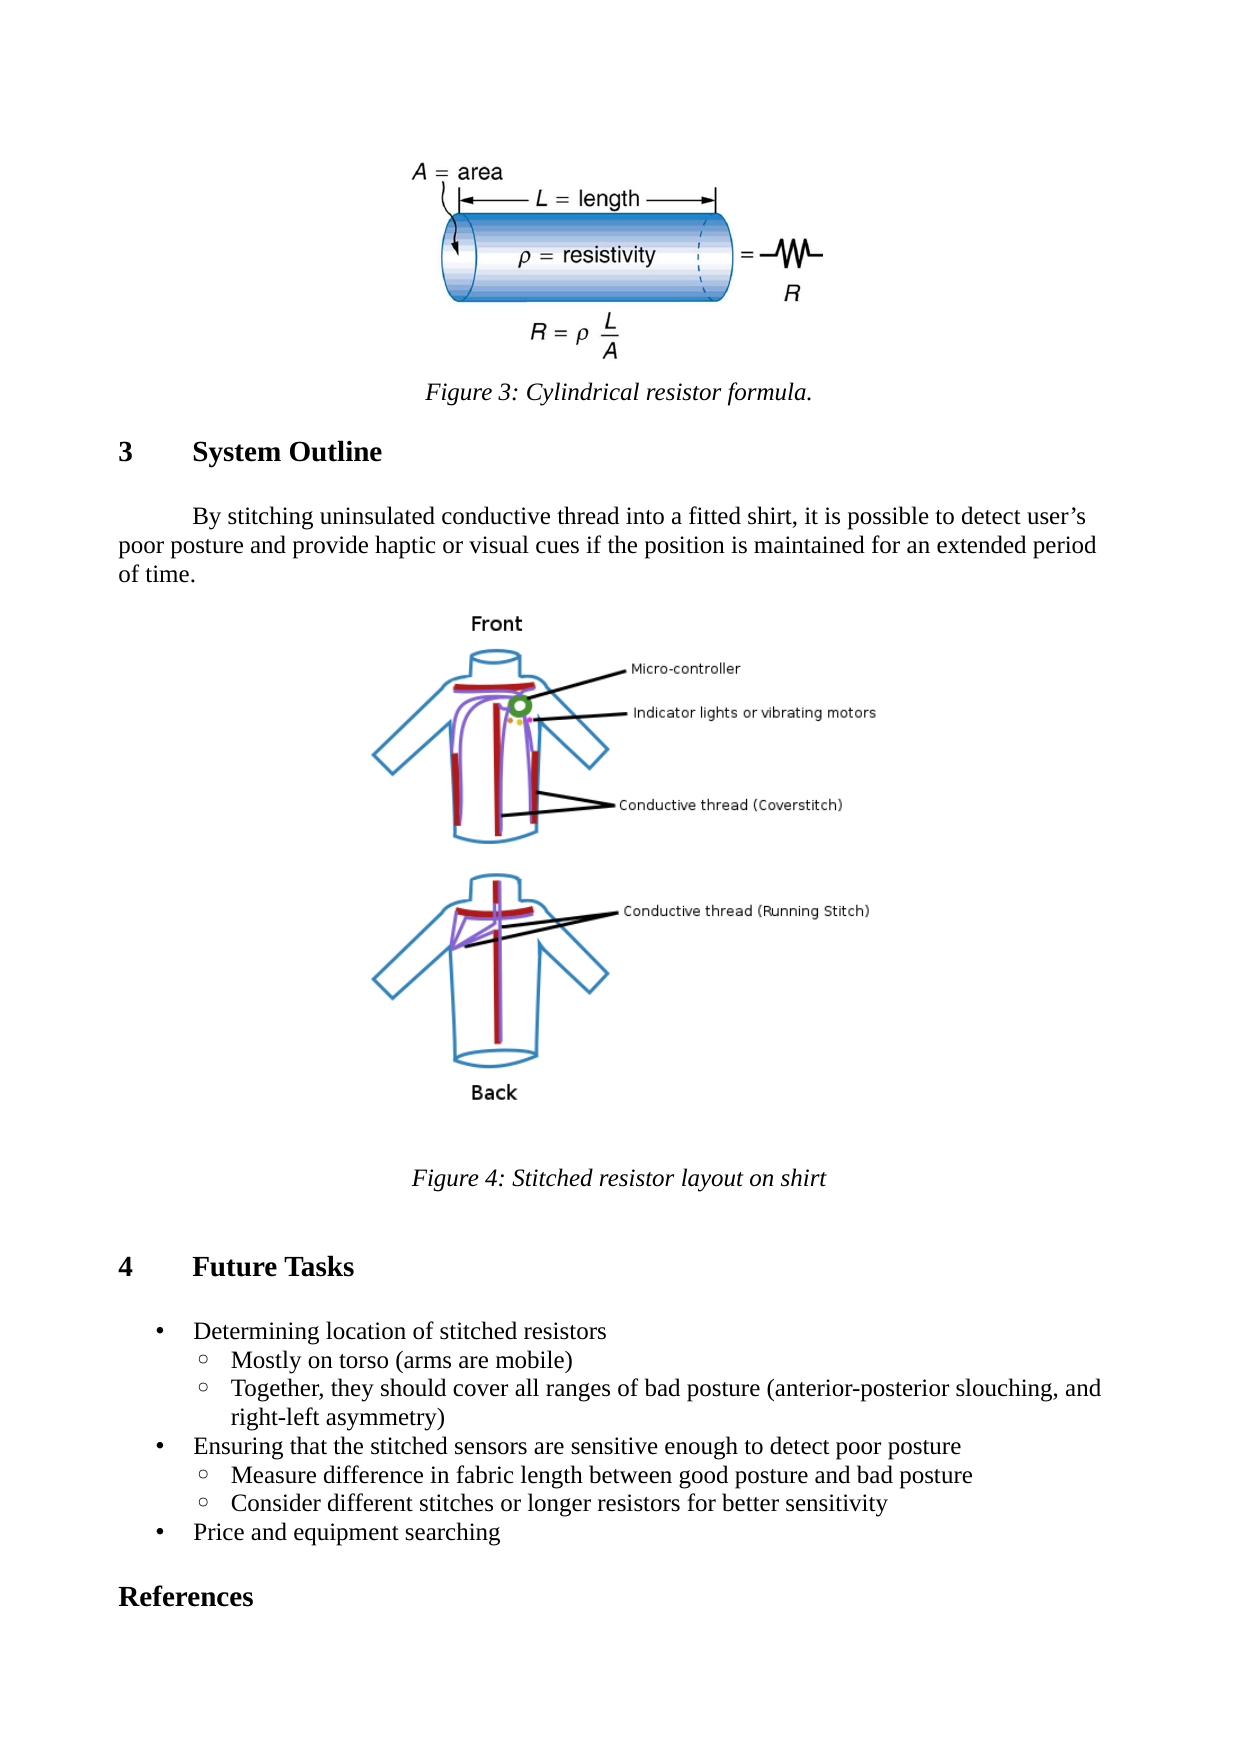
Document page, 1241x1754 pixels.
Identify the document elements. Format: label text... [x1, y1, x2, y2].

list Together, they should cover all ranges of bad posture (anterior-posterior slouching, and right-left asymmetry) [193, 1373, 1122, 1431]
text References [118, 1579, 1122, 1613]
list Price and equipment searching [156, 1517, 1122, 1546]
list Mostly on torso (arms are mobile) [193, 1345, 1122, 1373]
text By stitching uninsulated conductive thread into a fitted shirt, it is possible to detect user’s poor posture and provide haptic or visual cues if the position is maintained for an extended period of time. [118, 501, 1122, 588]
text 4 Future Tasks [118, 1249, 1122, 1282]
list Consider different stitches or longer resistors for better sensitivity [193, 1488, 1122, 1517]
list Determining location of stitched resistors [156, 1316, 1122, 1345]
text Figure 4: Stitched resistor layout on shirt [118, 1163, 1122, 1191]
text Figure 3: Cylindrical resistor formula. [118, 377, 1122, 406]
text 3 System Outline [118, 434, 1122, 468]
list Measure difference in fabric length between good posture and bad posture [193, 1460, 1122, 1488]
list Ensuring that the stitched sensors are sensitive enough to detect poor posture [156, 1431, 1122, 1460]
